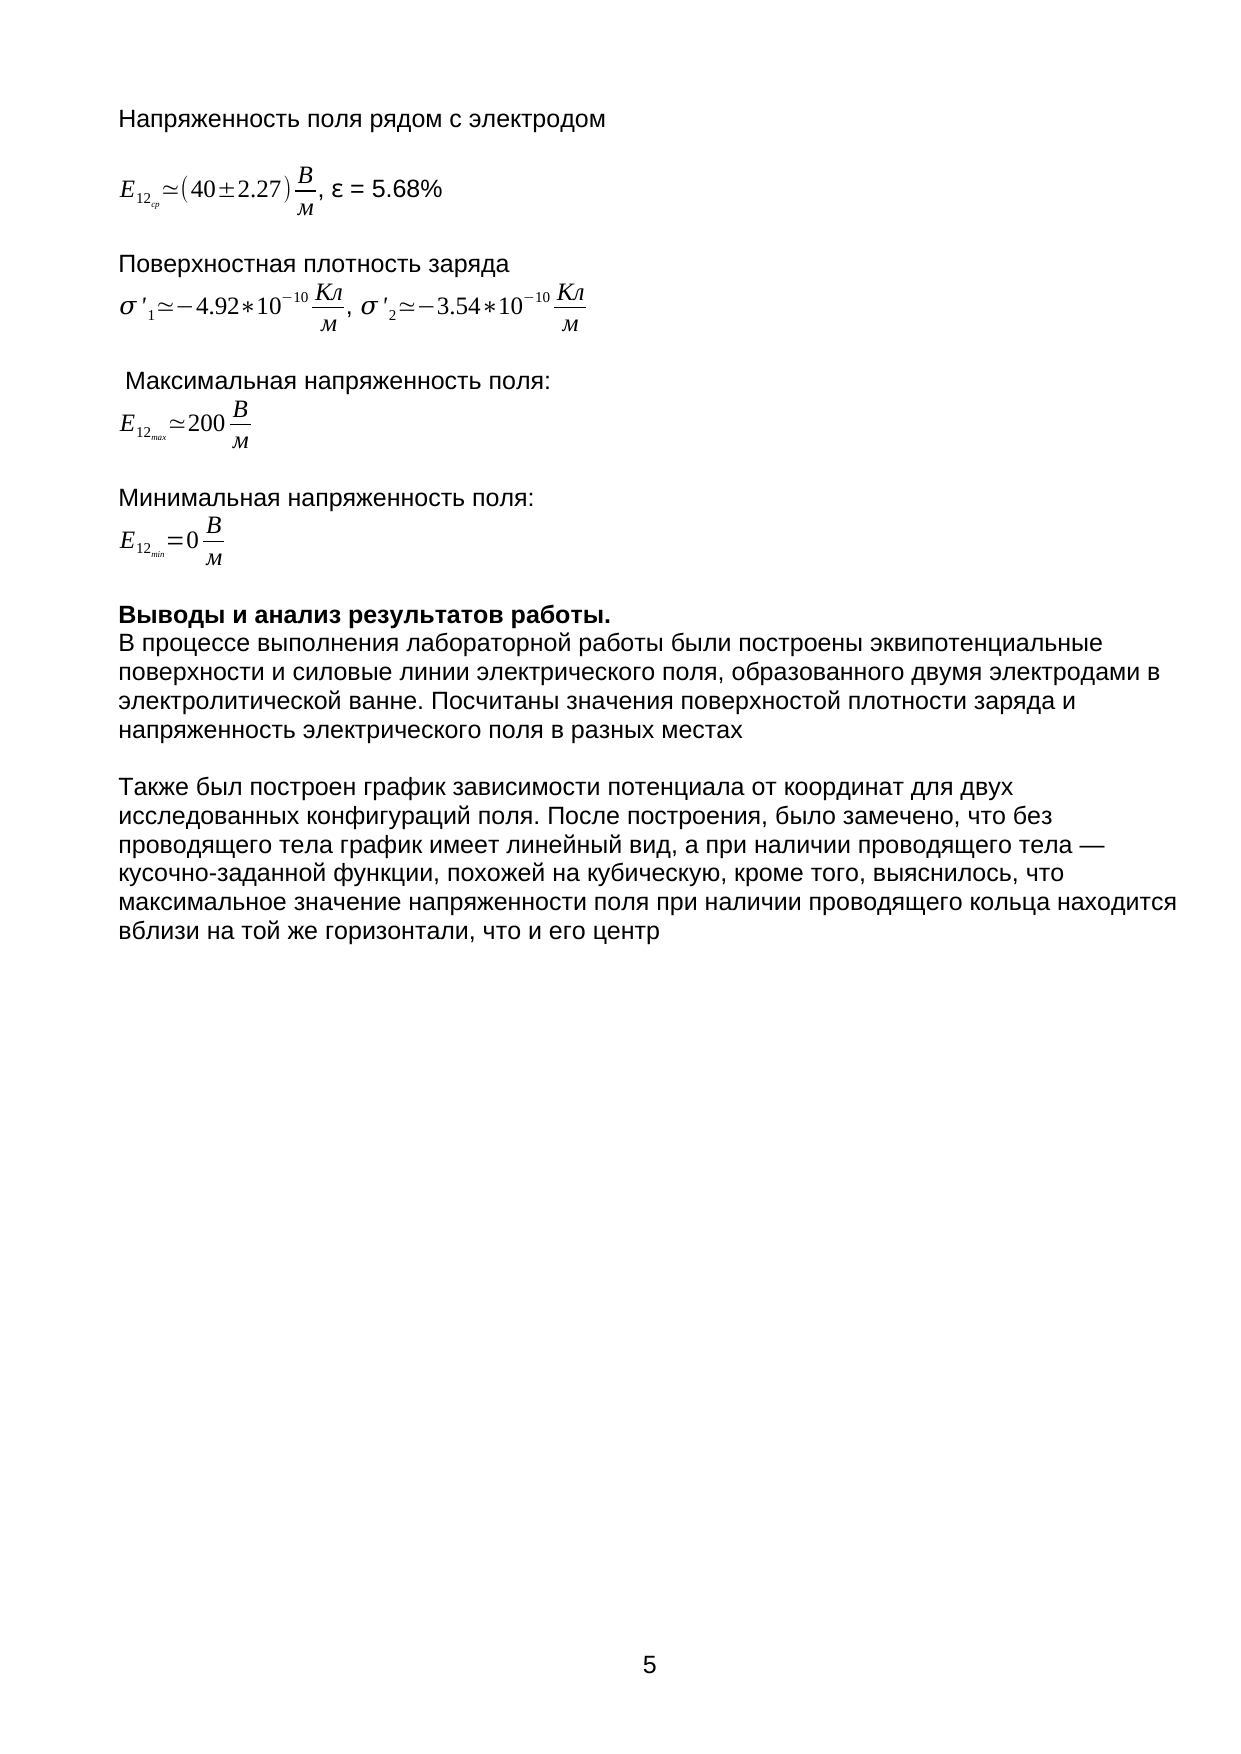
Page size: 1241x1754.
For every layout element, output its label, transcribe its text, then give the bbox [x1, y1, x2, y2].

text , ε = 5.68% [118, 161, 1181, 221]
text Выводы и анализ результатов работы. [118, 599, 1181, 628]
text Также был построен график зависимости потенциала от координат для двух исследованных конфигураций поля. После построения, было замечено, что без проводящего тела график имеет линейный вид, а при наличии проводящего тела — кусочно-заданной функции, похожей на кубическую, кроме того, выяснилось, что максимальное значение напряженности поля при наличии проводящего кольца находится вблизи на той же горизонтали, что и его центр [118, 772, 1181, 944]
text Минимальная напряженность поля: [118, 483, 1181, 512]
text Максимальная напряженность поля: [118, 366, 1181, 395]
text В процессе выполнения лабораторной работы были построены эквипотенциальные поверхности и силовые линии электрического поля, образованного двумя электродами в электролитической ванне. Посчитаны значения поверхностой плотности заряда и напряженность электрического поля в разных местах [118, 628, 1181, 743]
text Поверхностная плотность заряда [118, 249, 1181, 278]
text Напряженность поля рядом с электродом [118, 104, 1181, 132]
text , [118, 278, 1181, 337]
